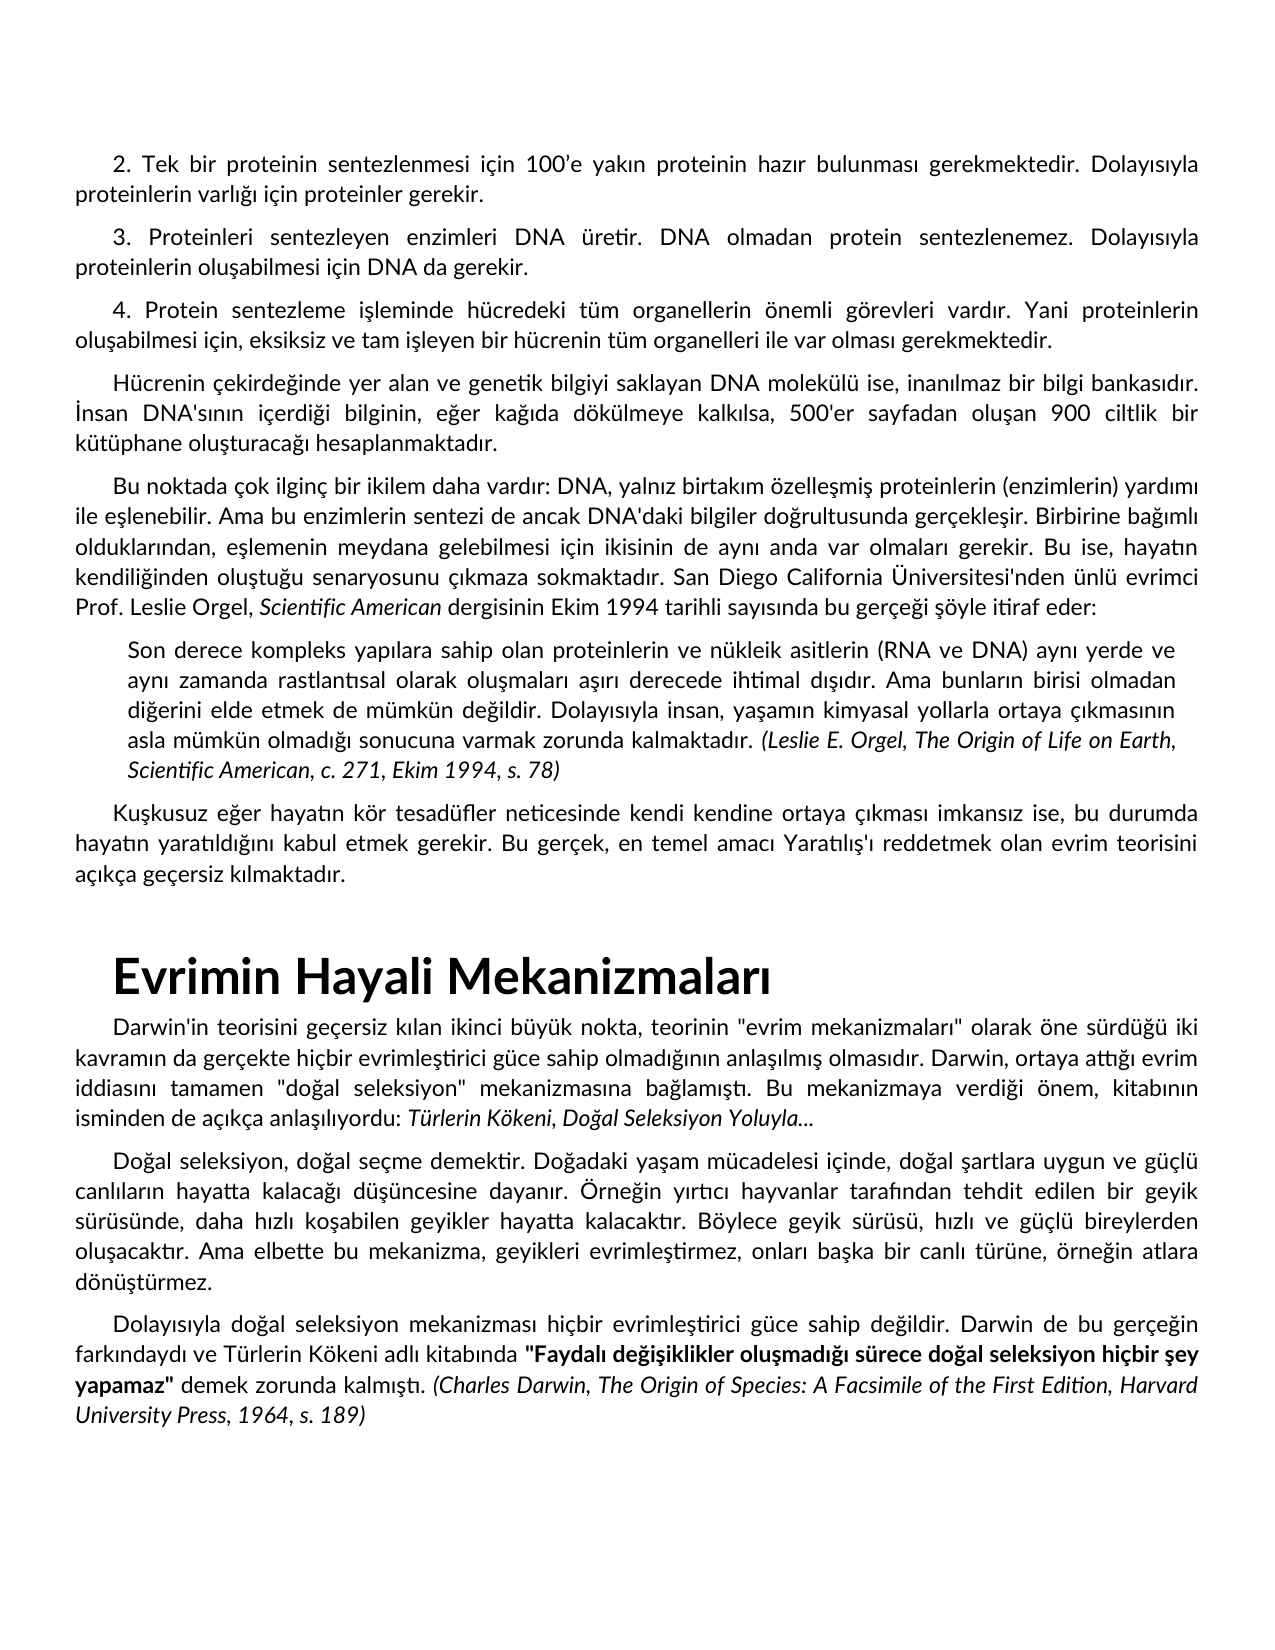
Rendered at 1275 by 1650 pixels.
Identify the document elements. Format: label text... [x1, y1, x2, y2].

text 3. Proteinleri sentezleyen enzimleri DNA üretir. DNA olmadan protein sentezlenemez. Dolayısıyla proteinlerin oluşabilmesi için DNA da gerekir. [75, 223, 1200, 281]
text Doğal seleksiyon, doğal seçme demektir. Doğadaki yaşam mücadelesi içinde, doğal şartlara uygun ve güçlü canlıların hayatta kalacağı düşüncesine dayanır. Örneğin yırtıcı hayvanlar tarafından tehdit edilen bir geyik sürüsünde, daha hızlı koşabilen geyikler hayatta kalacaktır. Böylece geyik sürüsü, hızlı ve güçlü bireylerden oluşacaktır. Ama elbette bu mekanizma, geyikleri evrimleştirmez, onları başka bir canlı türüne, örneğin atlara dönüştürmez. [75, 1146, 1200, 1295]
text Dolayısıyla doğal seleksiyon mekanizması hiçbir evrimleştirici güce sahip değildir. Darwin de bu gerçeğin farkındaydı ve Türlerin Kökeni adlı kitabında "Faydalı değişiklikler oluşmadığı sürece doğal seleksiyon hiçbir şey yapamaz" demek zorunda kalmıştı. (Charles Darwin, The Origin of Species: A Facsimile of the First Edition, Harvard University Press, 1964, s. 189) [75, 1310, 1200, 1428]
text 2. Tek bir proteinin sentezlenmesi için 100’e yakın proteinin hazır bulunması gerekmektedir. Dolayısıyla proteinlerin varlığı için proteinler gerekir. [75, 150, 1200, 208]
text Darwin'in teorisini geçersiz kılan ikinci büyük nokta, teorinin "evrim mekanizmaları" olarak öne sürdüğü iki kavramın da gerçekte hiçbir evrimleştirici güce sahip olmadığının anlaşılmış olmasıdır. Darwin, ortaya attığı evrim iddiasını tamamen "doğal seleksiyon" mekanizmasına bağlamıştı. Bu mekanizmaya verdiği önem, kitabının isminden de açıkça anlaşılıyordu: Türlerin Kökeni, Doğal Seleksiyon Yoluyla... [75, 1013, 1200, 1131]
subtitle Evrimin Hayali Mekanizmaları [112, 945, 1200, 1005]
text Son derece kompleks yapılara sahip olan proteinlerin ve nükleik asitlerin (RNA ve DNA) aynı yerde ve aynı zamanda rastlantısal olarak oluşmaları aşırı derecede ihtimal dışıdır. Ama bunların birisi olmadan diğerini elde etmek de mümkün değildir. Dolayısıyla insan, yaşamın kimyasal yollarla ortaya çıkmasının asla mümkün olmadığı sonucuna varmak zorunda kalmaktadır. (Leslie E. Orgel, The Origin of Life on Earth, Scientific American, c. 271, Ekim 1994, s. 78) [127, 635, 1177, 784]
text Bu noktada çok ilginç bir ikilem daha vardır: DNA, yalnız birtakım özelleşmiş proteinlerin (enzimlerin) yardımı ile eşlenebilir. Ama bu enzimlerin sentezi de ancak DNA'daki bilgiler doğrultusunda gerçekleşir. Birbirine bağımlı olduklarından, eşlemenin meydana gelebilmesi için ikisinin de aynı anda var olmaları gerekir. Bu ise, hayatın kendiliğinden oluştuğu senaryosunu çıkmaza sokmaktadır. San Diego California Üniversitesi'nden ünlü evrimci Prof. Leslie Orgel, Scientific American dergisinin Ekim 1994 tarihli sayısında bu gerçeği şöyle itiraf eder: [75, 472, 1200, 620]
text 4. Protein sentezleme işleminde hücredeki tüm organellerin önemli görevleri vardır. Yani proteinlerin oluşabilmesi için, eksiksiz ve tam işleyen bir hücrenin tüm organelleri ile var olması gerekmektedir. [75, 296, 1200, 353]
text Kuşkusuz eğer hayatın kör tesadüfler neticesinde kendi kendine ortaya çıkması imkansız ise, bu durumda hayatın yaratıldığını kabul etmek gerekir. Bu gerçek, en temel amacı Yaratılış'ı reddetmek olan evrim teorisini açıkça geçersiz kılmaktadır. [75, 799, 1200, 887]
text Hücrenin çekirdeğinde yer alan ve genetik bilgiyi saklayan DNA molekülü ise, inanılmaz bir bilgi bankasıdır. İnsan DNA'sının içerdiği bilginin, eğer kağıda dökülmeye kalkılsa, 500'er sayfadan oluşan 900 ciltlik bir kütüphane oluşturacağı hesaplanmaktadır. [75, 369, 1200, 457]
